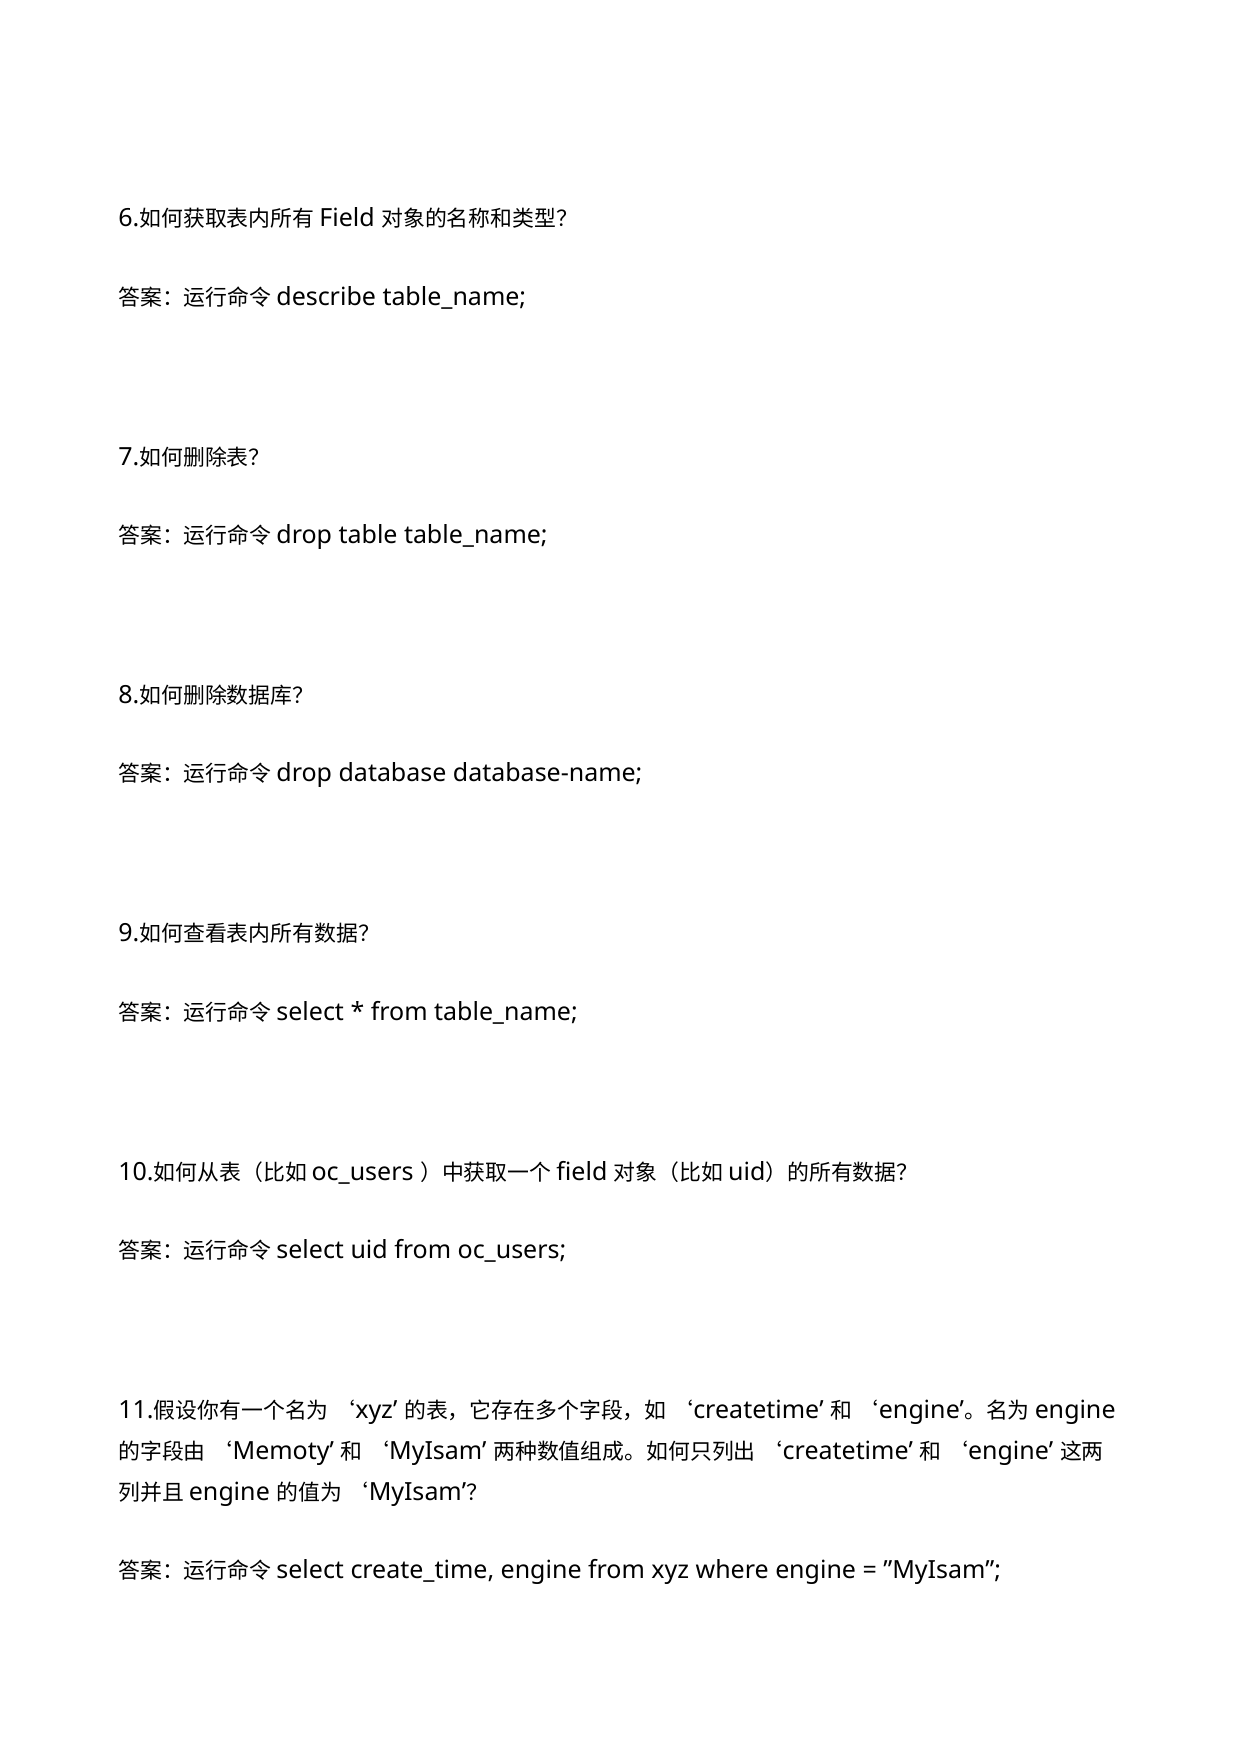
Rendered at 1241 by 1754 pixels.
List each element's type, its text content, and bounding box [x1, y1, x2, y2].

text 答案：运行命令 select uid from oc_users; [118, 1231, 1122, 1266]
text 6.如何获取表内所有 Field 对象的名称和类型？ [118, 118, 1122, 234]
text 答案：运行命令 drop database database-name; [118, 755, 1122, 789]
text 答案：运行命令 select create_time, engine from xyz where engine = ”MyIsam”; [118, 1551, 1122, 1586]
text 8.如何删除数据库？ [118, 595, 1122, 711]
text 答案：运行命令 select * from table_name; [118, 993, 1122, 1027]
text 答案：运行命令 describe table_name; [118, 278, 1122, 312]
text 答案：运行命令 drop table table_name; [118, 516, 1122, 551]
text 11.假设你有一个名为 ‘xyz’ 的表，它存在多个字段，如 ‘createtime’ 和 ‘engine’。名为 engine 的字段由 ‘Memoty’ 和 ‘MyIsam’ 两种数值组成。如何只列出 ‘createtime’ 和 ‘engine’ 这两列并且 engine 的值为 ‘MyIsam’？ [118, 1310, 1122, 1507]
text 7.如何删除表？ [118, 356, 1122, 472]
text 10.如何从表（比如 oc_users ）中获取一个 field 对象（比如 uid）的所有数据？ [118, 1071, 1122, 1187]
text 9.如何查看表内所有数据？ [118, 833, 1122, 949]
